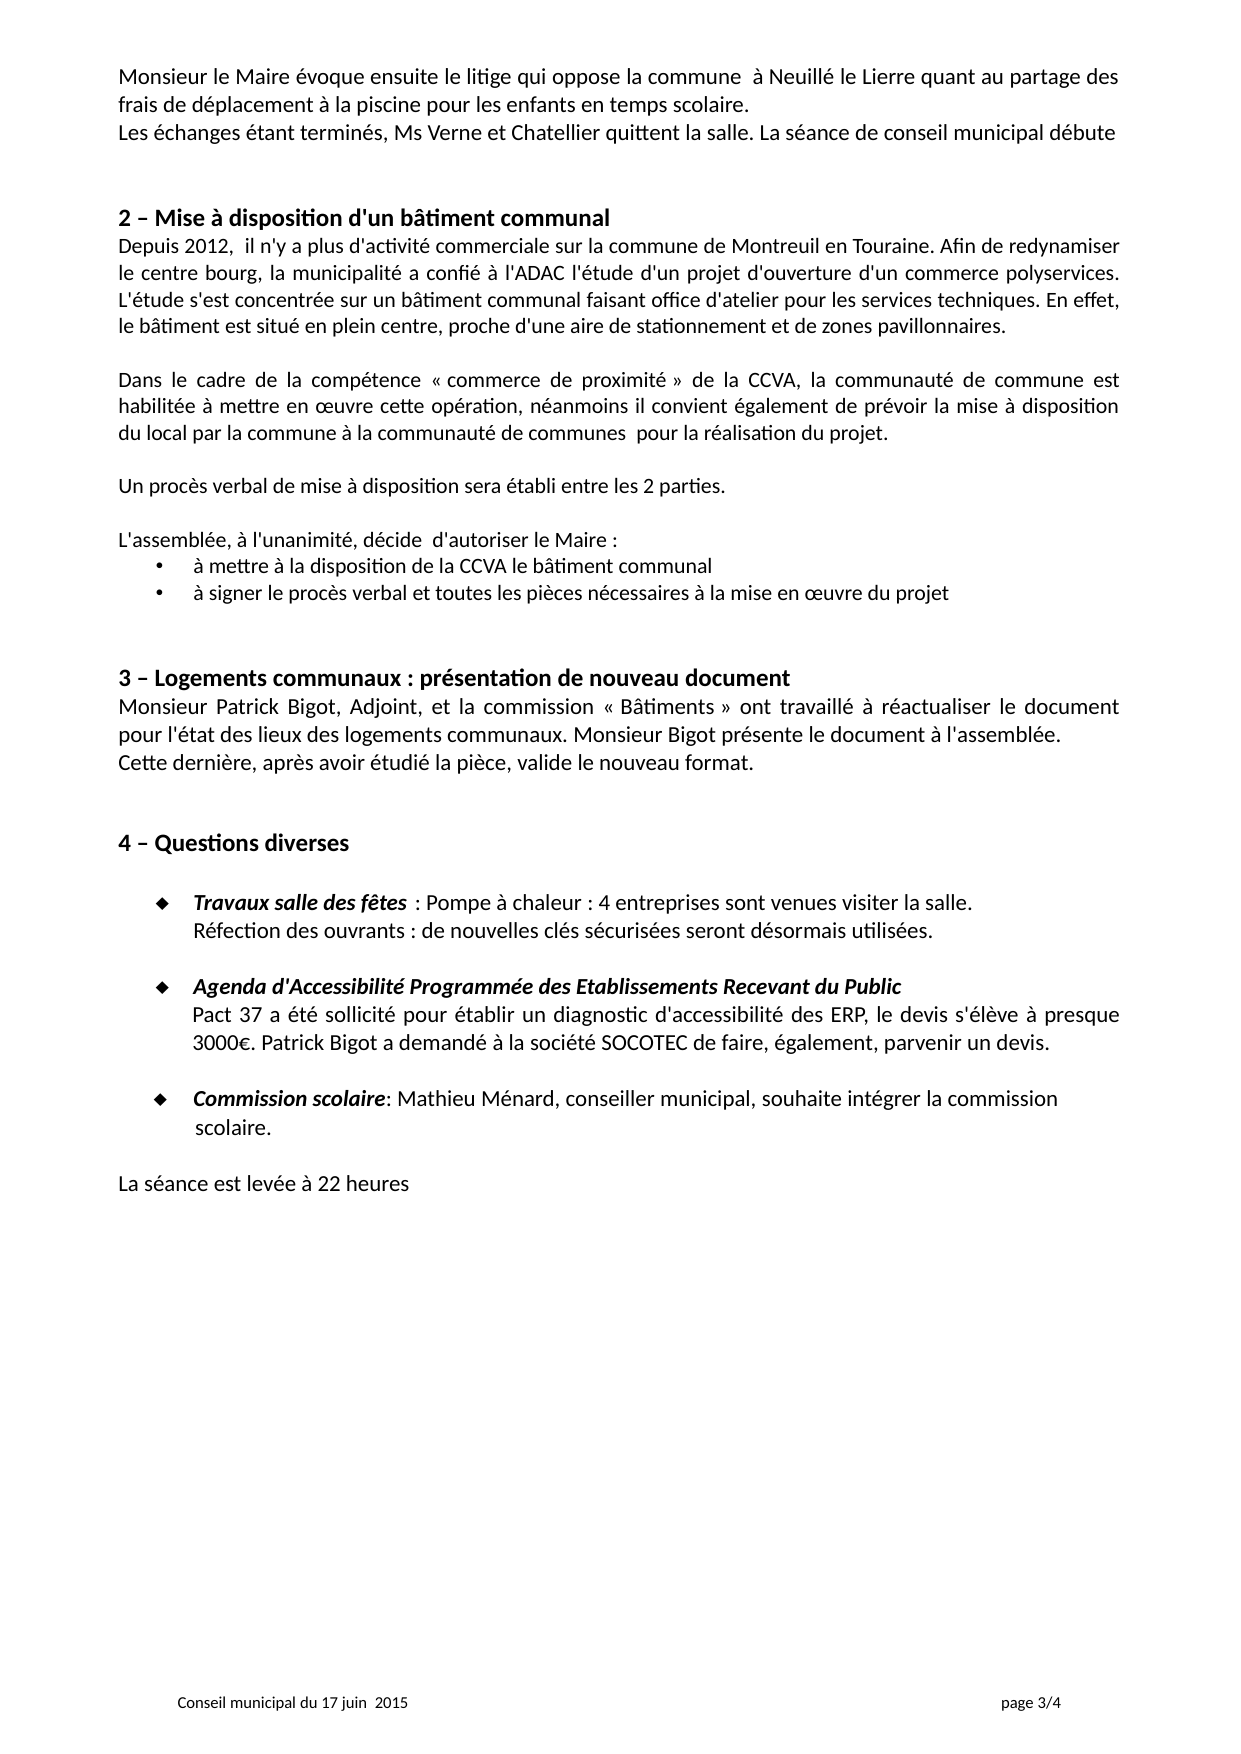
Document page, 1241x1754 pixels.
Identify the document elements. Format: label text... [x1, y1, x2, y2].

text scolaire. [195, 1113, 1120, 1141]
list à signer le procès verbal et toutes les pièces nécessaires à la mise en œuvre du projet [156, 579, 1120, 606]
text Cette dernière, après avoir étudié la pièce, valide le nouveau format. [118, 748, 1120, 777]
text Dans le cadre de la compétence « commerce de proximité » de la CCVA, la communauté de commune est habilitée à mettre en œuvre cette opération, néanmoins il convient également de prévoir la mise à disposition du local par la commune à la communauté de communes pour la réalisation du projet. [118, 366, 1120, 446]
list à mettre à la disposition de la CCVA le bâtiment communal [156, 553, 1120, 579]
subtitle 3 – Logements communaux : présentation de nouveau document [73, 662, 1120, 692]
list Travaux salle des fêtes : Pompe à chaleur : 4 entreprises sont venues visiter la salle. [156, 888, 1120, 916]
text Les échanges étant terminés, Ms Verne et Chatellier quittent la salle. La séance de conseil municipal débute [118, 118, 1120, 146]
list Agenda d'Accessibilité Programmée des Etablissements Recevant du Public [156, 972, 1120, 1001]
text Depuis 2012, il n'y a plus d'activité commerciale sur la commune de Montreuil en Touraine. Afin de redynamiser le centre bourg, la municipalité a confié à l'ADAC l'étude d'un projet d'ouverture d'un commerce polyservices. L'étude s'est concentrée sur un bâtiment communal faisant office d'atelier pour les services techniques. En effet, le bâtiment est situé en plein centre, proche d'une aire de stationnement et de zones pavillonnaires. [118, 233, 1120, 339]
text 2 – Mise à disposition d'un bâtiment communal [118, 202, 1120, 233]
text 4 – Questions diverses [118, 827, 1120, 858]
text Un procès verbal de mise à disposition sera établi entre les 2 parties. [118, 473, 1120, 499]
list Commission scolaire: Mathieu Ménard, conseiller municipal, souhaite intégrer la commission [153, 1084, 1120, 1113]
text Monsieur le Maire évoque ensuite le litige qui oppose la commune à Neuillé le Lierre quant au partage des frais de déplacement à la piscine pour les enfants en temps scolaire. [118, 62, 1120, 118]
text Monsieur Patrick Bigot, Adjoint, et la commission « Bâtiments » ont travaillé à réactualiser le document pour l'état des lieux des logements communaux. Monsieur Bigot présente le document à l'assemblée. [118, 692, 1120, 748]
text L'assemblée, à l'unanimité, décide d'autoriser le Maire : [118, 526, 1120, 553]
text Pact 37 a été sollicité pour établir un diagnostic d'accessibilité des ERP, le devis s'élève à presque 3000€. Patrick Bigot a demandé à la société SOCOTEC de faire, également, parvenir un devis. [192, 1001, 1120, 1057]
list Réfection des ouvrants : de nouvelles clés sécurisées seront désormais utilisées. [156, 916, 1120, 944]
text La séance est levée à 22 heures [118, 1169, 1120, 1197]
